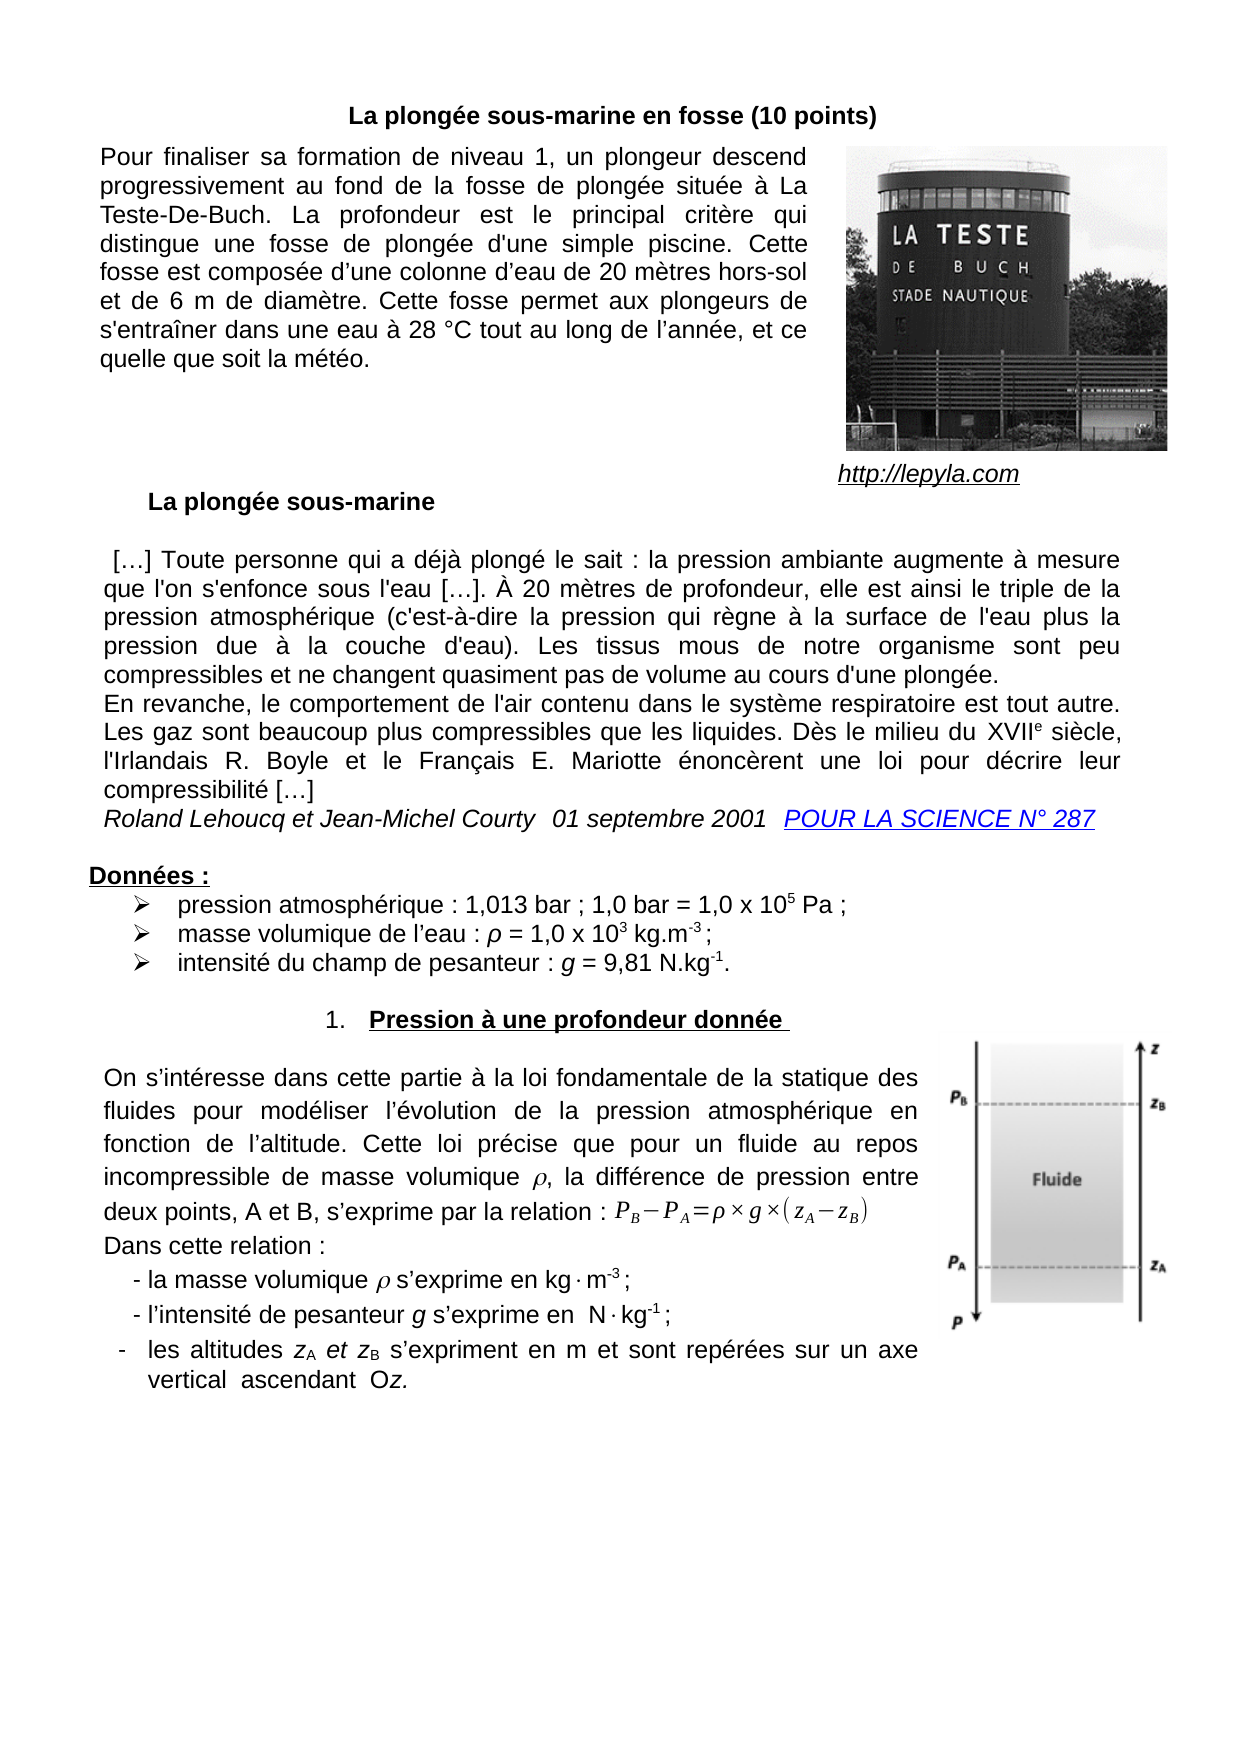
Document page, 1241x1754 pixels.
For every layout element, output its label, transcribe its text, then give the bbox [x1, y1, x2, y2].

text On s’intéresse dans cette partie à la loi fondamentale de la statique des fluides pour modéliser l’évolution de la pression atmosphérique en fonction de l’altitude. Cette loi précise que pour un fluide au repos incompressible de masse volumique , la différence de pression entre deux points, A et B, s’exprime par la relation : [103, 1063, 938, 1227]
list pression atmosphérique : 1,013 bar ; 1,0 bar = 1,0 x 105 Pa ; [132, 890, 1166, 919]
list l’intensité de pesanteur g s’exprime en Nkg1 ; [133, 1299, 938, 1330]
picture [846, 146, 1168, 451]
list la masse volumique  s’exprime en kgm3 ; [133, 1264, 938, 1295]
picture [938, 1031, 1172, 1339]
list les altitudes zA et zB s’expriment en m et sont repérées sur un axe vertical ascendant Oz. [118, 1334, 1092, 1393]
list masse volumique de l’eau : ρ = 1,0 x 103 kg.m-3 ; [132, 919, 1166, 948]
table_header http://lepyla.com [823, 143, 1178, 487]
text Données : [89, 861, 1092, 890]
text Roland Lehoucq et Jean-Michel Courty 01 septembre 2001 POUR LA SCIENCE N° 287 [103, 804, 1122, 832]
list Pression à une profondeur donnée [221, 1005, 1092, 1034]
list intensité du champ de pesanteur : g = 9,81 N.kg-1. [132, 948, 1166, 976]
text La plongée sous-marine en fosse (10 points) [59, 101, 1166, 130]
text Dans cette relation : [103, 1231, 938, 1260]
table_header Pour finaliser sa formation de niveau 1, un plongeur descend progressivement au fond de la fosse de plongée située à La Teste-De-Buch. La profondeur est le principal critère qui distingue une fosse de plongée d'une simple piscine. Cette fosse est composée d’une colonne d’eau de 20 mètres hors-sol et de 6 m de diamètre. Cette fosse permet aux plongeurs de s'entraîner dans une eau à 28 °C tout au long de l’année, et ce quelle que soit la météo. [89, 143, 823, 487]
text […] Toute personne qui a déjà plongé le sait : la pression ambiante augmente à mesure que l'on s'enfonce sous l'eau […]. À 20 mètres de profondeur, elle est ainsi le triple de la pression atmosphérique (c'est-à-dire la pression qui règne à la surface de l'eau plus la pression due à la couche d'eau). Les tissus mous de notre organisme sont peu compressibles et ne changent quasiment pas de volume au cours d'une plongée. [103, 545, 1122, 689]
text La plongée sous-marine [148, 487, 1166, 516]
text En revanche, le comportement de l'air contenu dans le système respiratoire est tout autre. Les gaz sont beaucoup plus compressibles que les liquides. Dès le milieu du xviie siècle, l'Irlandais R. Boyle et le Français E. Mariotte énoncèrent une loi pour décrire leur compressibilité […] [103, 689, 1122, 804]
